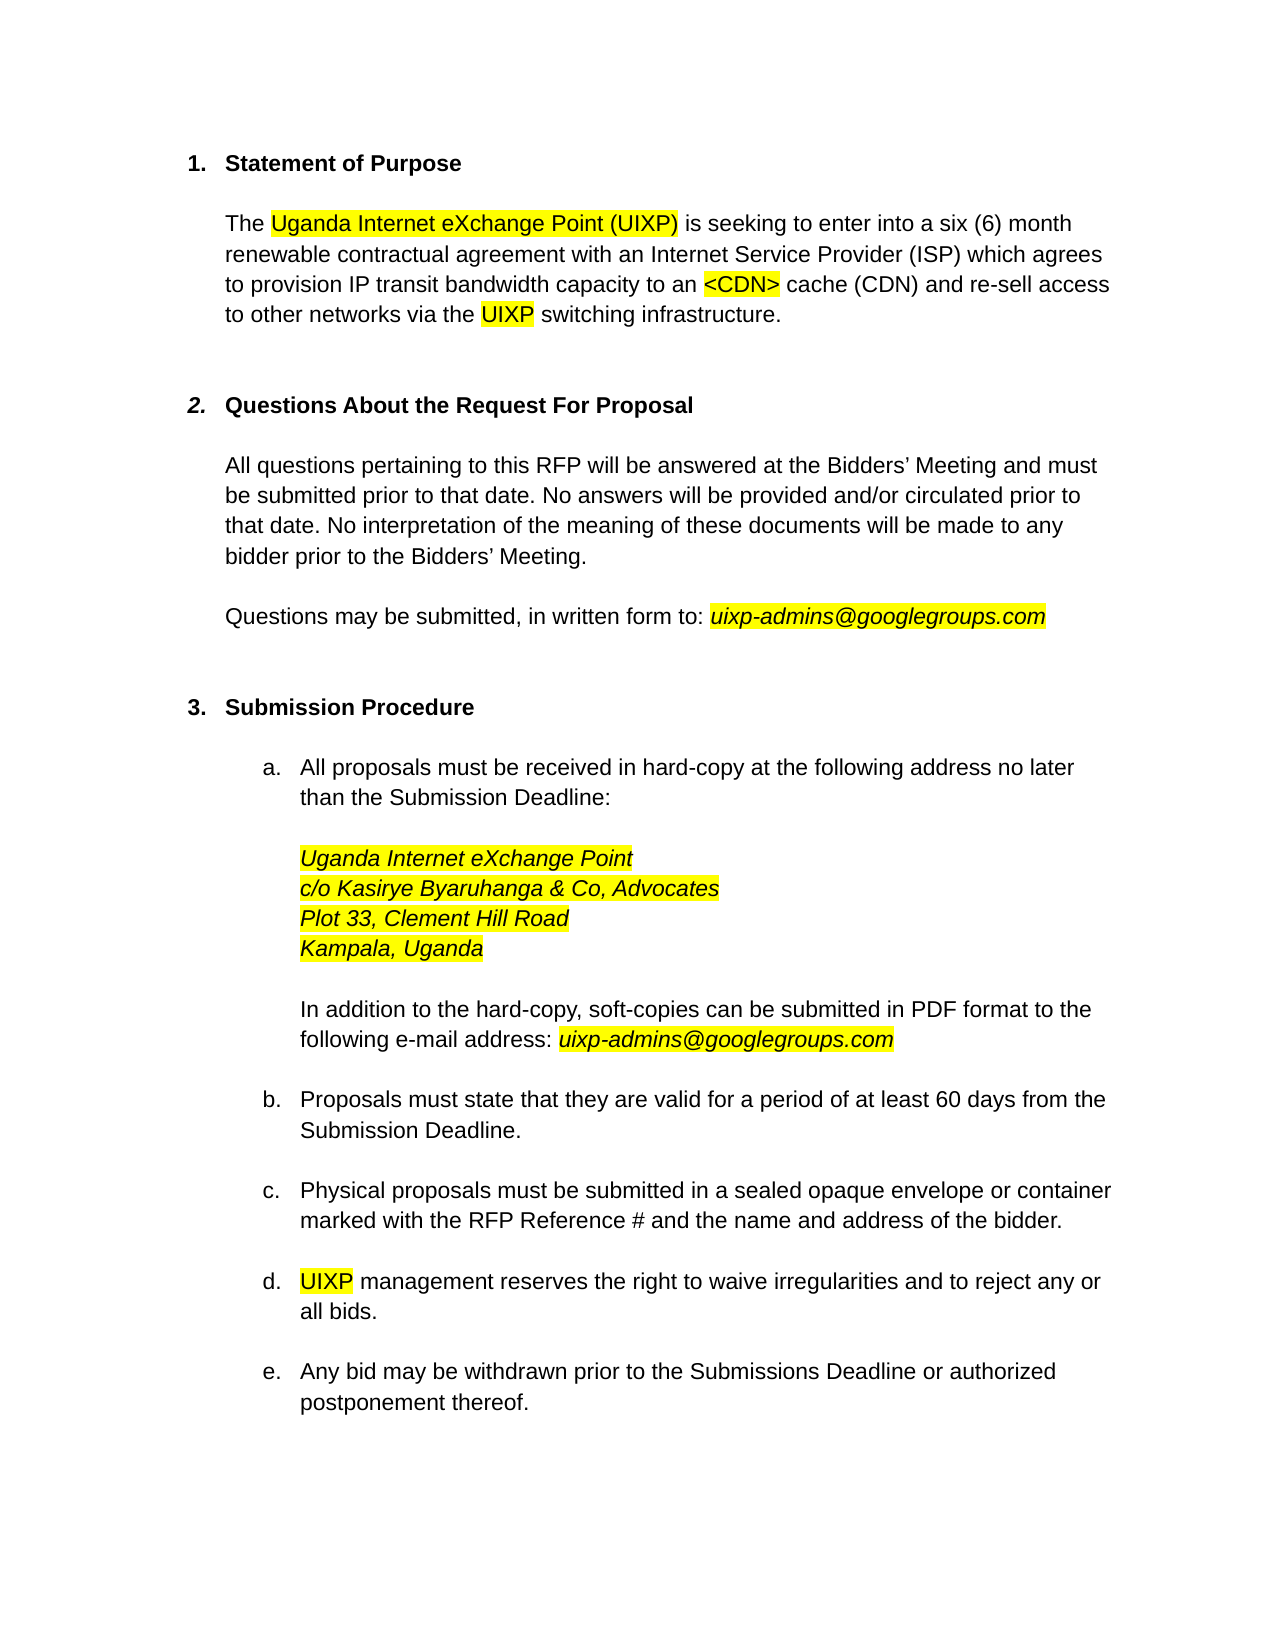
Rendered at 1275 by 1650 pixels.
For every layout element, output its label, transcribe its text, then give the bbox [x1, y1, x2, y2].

list Any bid may be withdrawn prior to the Submissions Deadline or authorized postponement thereof. [262, 1358, 1125, 1445]
list All proposals must be received in hard-copy at the following address no later than the Submission Deadline: Uganda Internet eXchange Point c/o Kasirye Byaruhanga & Co, Advocates Plot 33, Clement Hill Road Kampala, Uganda In addition to the hard-copy, soft-copies can be submitted in PDF format to the following e-mail address: uixp-admins@googlegroups.com [262, 754, 1125, 1083]
list Physical proposals must be submitted in a sealed opaque envelope or container marked with the RFP Reference # and the name and address of the bidder. [262, 1177, 1125, 1264]
list Proposals must state that they are valid for a period of at least 60 days from the Submission Deadline. [262, 1086, 1125, 1173]
list Statement of Purpose The Uganda Internet eXchange Point (UIXP) is seeking to enter into a six (6) month renewable contractual agreement with an Internet Service Provider (ISP) which agrees to provision IP transit bandwidth capacity to an <CDN> cache (CDN) and re-sell access to other networks via the UIXP switching infrastructure. [187, 150, 1125, 327]
list UIXP management reserves the right to waive irregularities and to reject any or all bids. [262, 1268, 1125, 1354]
list Questions About the Request For Proposal All questions pertaining to this RFP will be answered at the Bidders’ Meeting and must be submitted prior to that date. No answers will be provided and/or circulated prior to that date. No interpretation of the meaning of these documents will be made to any bidder prior to the Bidders’ Meeting. Questions may be submitted, in written form to: uixp-admins@googlegroups.com [187, 392, 1125, 629]
list Submission Procedure [187, 694, 1125, 750]
